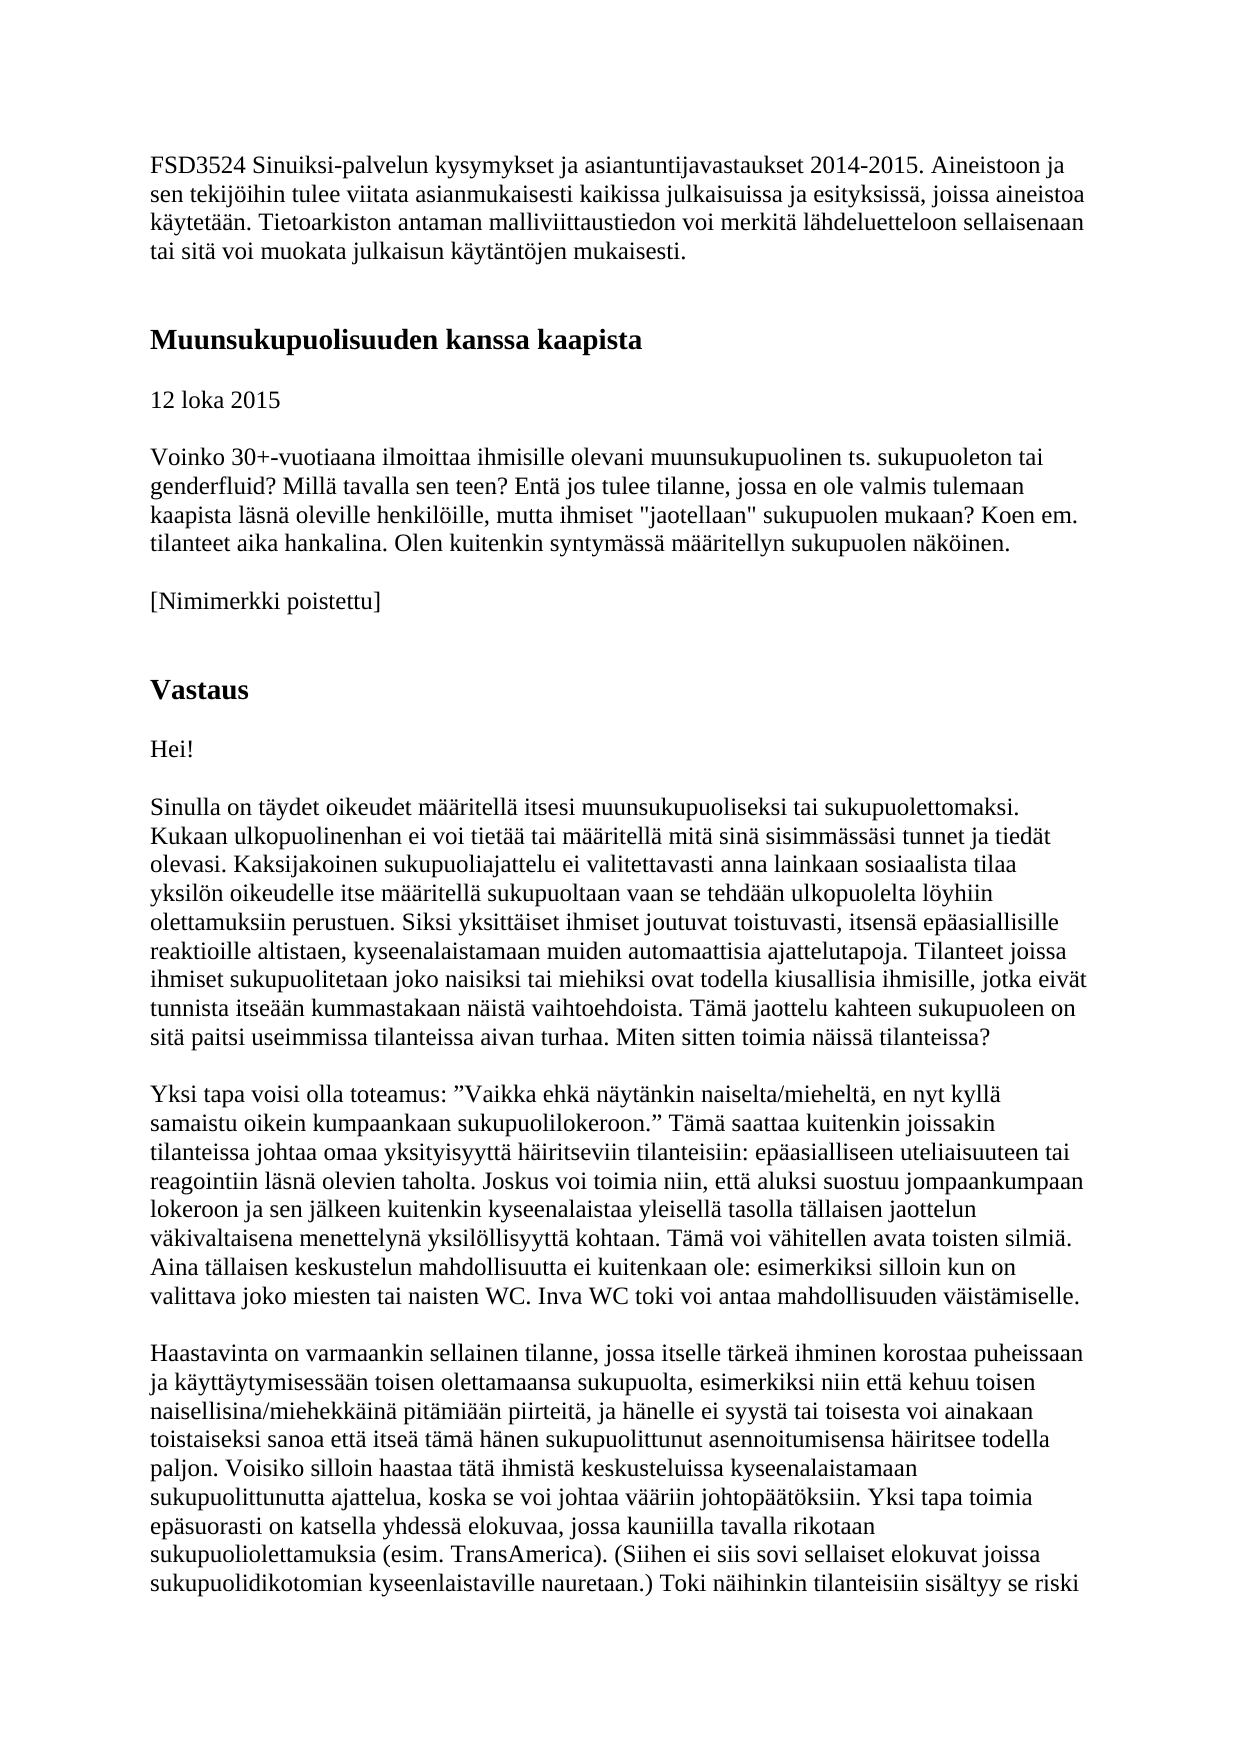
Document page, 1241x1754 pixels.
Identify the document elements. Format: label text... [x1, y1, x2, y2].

text Muunsukupuolisuuden kanssa kaapista [150, 322, 1090, 356]
text Vastaus [150, 672, 1090, 706]
text Voinko 30+-vuotiaana ilmoittaa ihmisille olevani muunsukupuolinen ts. sukupuoleton tai genderfluid? Millä tavalla sen teen? Entä jos tulee tilanne, jossa en ole valmis tulemaan kaapista läsnä oleville henkilöille, mutta ihmiset "jaotellaan" sukupuolen mukaan? Koen em. tilanteet aika hankalina. Olen kuitenkin syntymässä määritellyn sukupuolen näköinen. [150, 442, 1090, 557]
text Sinulla on täydet oikeudet määritellä itsesi muunsukupuoliseksi tai sukupuolettomaksi. Kukaan ulkopuolinenhan ei voi tietää tai määritellä mitä sinä sisimmässäsi tunnet ja tiedät olevasi. Kaksijakoinen sukupuoliajattelu ei valitettavasti anna lainkaan sosiaalista tilaa yksilön oikeudelle itse määritellä sukupuoltaan vaan se tehdään ulkopuolelta löyhiin olettamuksiin perustuen. Siksi yksittäiset ihmiset joutuvat toistuvasti, itsensä epäasiallisille reaktioille altistaen, kyseenalaistamaan muiden automaattisia ajattelutapoja. Tilanteet joissa ihmiset sukupuolitetaan joko naisiksi tai miehiksi ovat todella kiusallisia ihmisille, jotka eivät tunnista itseään kummastakaan näistä vaihtoehdoista. Tämä jaottelu kahteen sukupuoleen on sitä paitsi useimmissa tilanteissa aivan turhaa. Miten sitten toimia näissä tilanteissa? Yksi tapa voisi olla toteamus: ”Vaikka ehkä näytänkin naiselta/mieheltä, en nyt kyllä samaistu oikein kumpaankaan sukupuolilokeroon.” Tämä saattaa kuitenkin joissakin tilanteissa johtaa omaa yksityisyyttä häiritseviin tilanteisiin: epäasialliseen uteliaisuuteen tai reagointiin läsnä olevien taholta. Joskus voi toimia niin, että aluksi suostuu jompaankumpaan lokeroon ja sen jälkeen kuitenkin kyseenalaistaa yleisellä tasolla tällaisen jaottelun väkivaltaisena menettelynä yksilöllisyyttä kohtaan. Tämä voi vähitellen avata toisten silmiä. Aina tällaisen keskustelun mahdollisuutta ei kuitenkaan ole: esimerkiksi silloin kun on valittava joko miesten tai naisten WC. Inva WC toki voi antaa mahdollisuuden väistämiselle. Haastavinta on varmaankin sellainen tilanne, jossa itselle tärkeä ihminen korostaa puheissaan ja käyttäytymisessään toisen olettamaansa sukupuolta, esimerkiksi niin että kehuu toisen naisellisina/miehekkäinä pitämiään piirteitä, ja hänelle ei syystä tai toisesta voi ainakaan toistaiseksi sanoa että itseä tämä hänen sukupuolittunut asennoitumisensa häiritsee todella paljon. Voisiko silloin haastaa tätä ihmistä keskusteluissa kyseenalaistamaan sukupuolittunutta ajattelua, koska se voi johtaa vääriin johtopäätöksiin. Yksi tapa toimia epäsuorasti on katsella yhdessä elokuvaa, jossa kauniilla tavalla rikotaan sukupuoliolettamuksia (esim. TransAmerica). (Siihen ei siis sovi sellaiset elokuvat joissa sukupuolidikotomian kyseenlaistaville nauretaan.) Toki näihinkin tilanteisiin sisältyy se riski [150, 763, 1090, 1597]
text Hei! [150, 734, 1090, 763]
text 12 loka 2015 [150, 385, 1090, 413]
text [Nimimerkki poistettu] [150, 586, 1090, 615]
text FSD3524 Sinuiksi-palvelun kysymykset ja asiantuntijavastaukset 2014-2015. Aineistoon ja sen tekijöihin tulee viitata asianmukaisesti kaikissa julkaisuissa ja esityksissä, joissa aineistoa käytetään. Tietoarkiston antaman malliviittaustiedon voi merkitä lähdeluetteloon sellaisenaan tai sitä voi muokata julkaisun käytäntöjen mukaisesti. [150, 150, 1090, 265]
